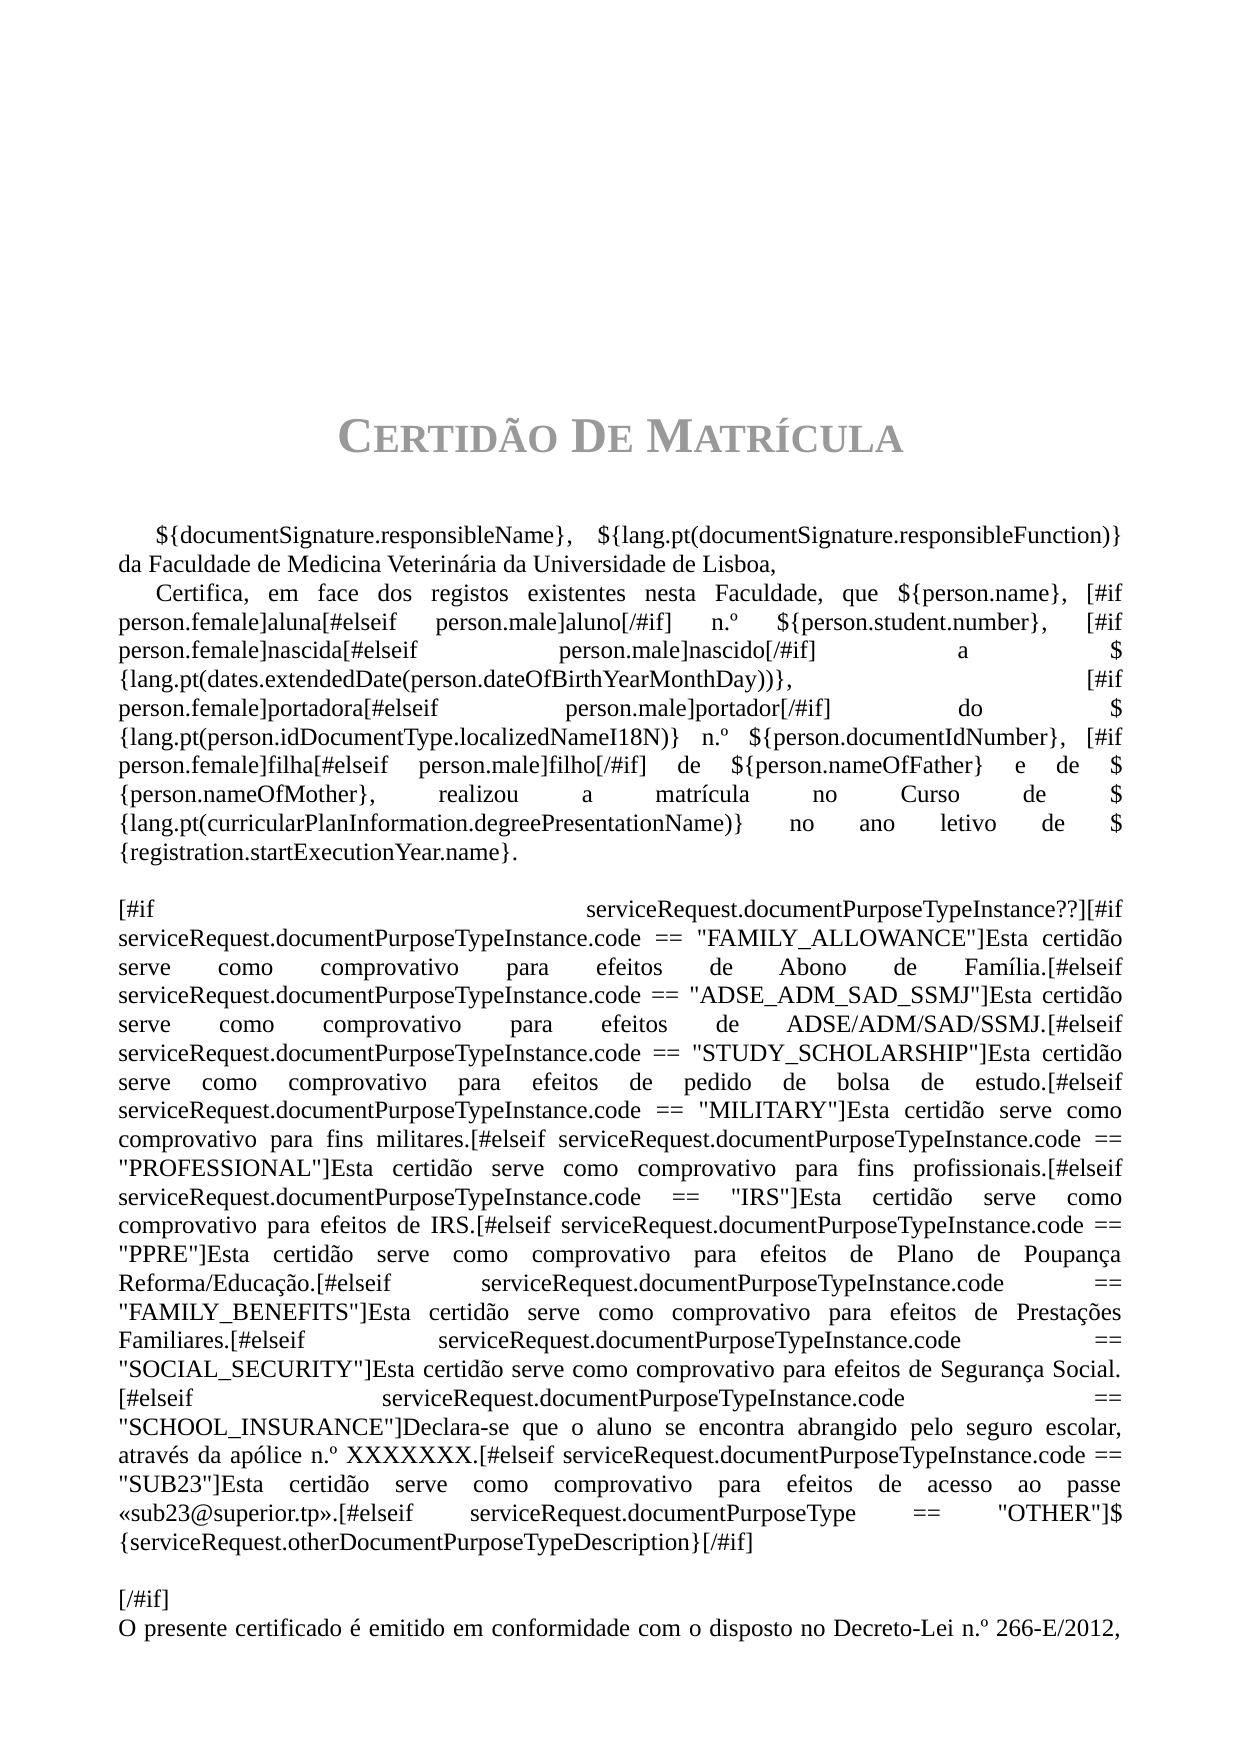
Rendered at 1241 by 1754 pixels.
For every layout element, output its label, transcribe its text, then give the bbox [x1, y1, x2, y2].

text ${documentSignature.responsibleName}, ${lang.pt(documentSignature.responsibleFunction)} da Faculdade de Medicina Veterinária da Universidade de Lisboa, [118, 521, 1122, 578]
text O presente certificado é emitido em conformidade com o disposto no Decreto-Lei n.º 266-E/2012, [118, 1613, 1122, 1642]
text Certifica, em face dos registos existentes nesta Faculdade, que ${person.name}, [#if person.female]aluna[#elseif person.male]aluno[/#if] n.º ${person.student.number}, [#if person.female]nascida[#elseif person.male]nascido[/#if] a ${lang.pt(dates.extendedDate(person.dateOfBirthYearMonthDay))}, [#if person.female]portadora[#elseif person.male]portador[/#if] do ${lang.pt(person.idDocumentType.localizedNameI18N)} n.º ${person.documentIdNumber}, [#if person.female]filha[#elseif person.male]filho[/#if] de ${person.nameOfFather} e de ${person.nameOfMother}, realizou a matrícula no Curso de ${lang.pt(curricularPlanInformation.degreePresentationName)} no ano letivo de ${registration.startExecutionYear.name}. [118, 578, 1122, 866]
text Certidão De Matrícula [118, 406, 1122, 463]
text [#if serviceRequest.documentPurposeTypeInstance??][#if serviceRequest.documentPurposeTypeInstance.code == "FAMILY_ALLOWANCE"]Esta certidão serve como comprovativo para efeitos de Abono de Família.[#elseif serviceRequest.documentPurposeTypeInstance.code == "ADSE_ADM_SAD_SSMJ"]Esta certidão serve como comprovativo para efeitos de ADSE/ADM/SAD/SSMJ.[#elseif serviceRequest.documentPurposeTypeInstance.code == "STUDY_SCHOLARSHIP"]Esta certidão serve como comprovativo para efeitos de pedido de bolsa de estudo.[#elseif serviceRequest.documentPurposeTypeInstance.code == "MILITARY"]Esta certidão serve como comprovativo para fins militares.[#elseif serviceRequest.documentPurposeTypeInstance.code == "PROFESSIONAL"]Esta certidão serve como comprovativo para fins profissionais.[#elseif serviceRequest.documentPurposeTypeInstance.code == "IRS"]Esta certidão serve como comprovativo para efeitos de IRS.[#elseif serviceRequest.documentPurposeTypeInstance.code == "PPRE"]Esta certidão serve como comprovativo para efeitos de Plano de Poupança Reforma/Educação.[#elseif serviceRequest.documentPurposeTypeInstance.code == "FAMILY_BENEFITS"]Esta certidão serve como comprovativo para efeitos de Prestações Familiares.[#elseif serviceRequest.documentPurposeTypeInstance.code == "SOCIAL_SECURITY"]Esta certidão serve como comprovativo para efeitos de Segurança Social.[#elseif serviceRequest.documentPurposeTypeInstance.code == "SCHOOL_INSURANCE"]Declara-se que o aluno se encontra abrangido pelo seguro escolar, através da apólice n.º XXXXXXX.[#elseif serviceRequest.documentPurposeTypeInstance.code == "SUB23"]Esta certidão serve como comprovativo para efeitos de acesso ao passe «sub23@superior.tp».[#elseif serviceRequest.documentPurposeType == "OTHER"]${serviceRequest.otherDocumentPurposeTypeDescription}[/#if] [118, 894, 1122, 1556]
text [/#if] [118, 1584, 1122, 1613]
